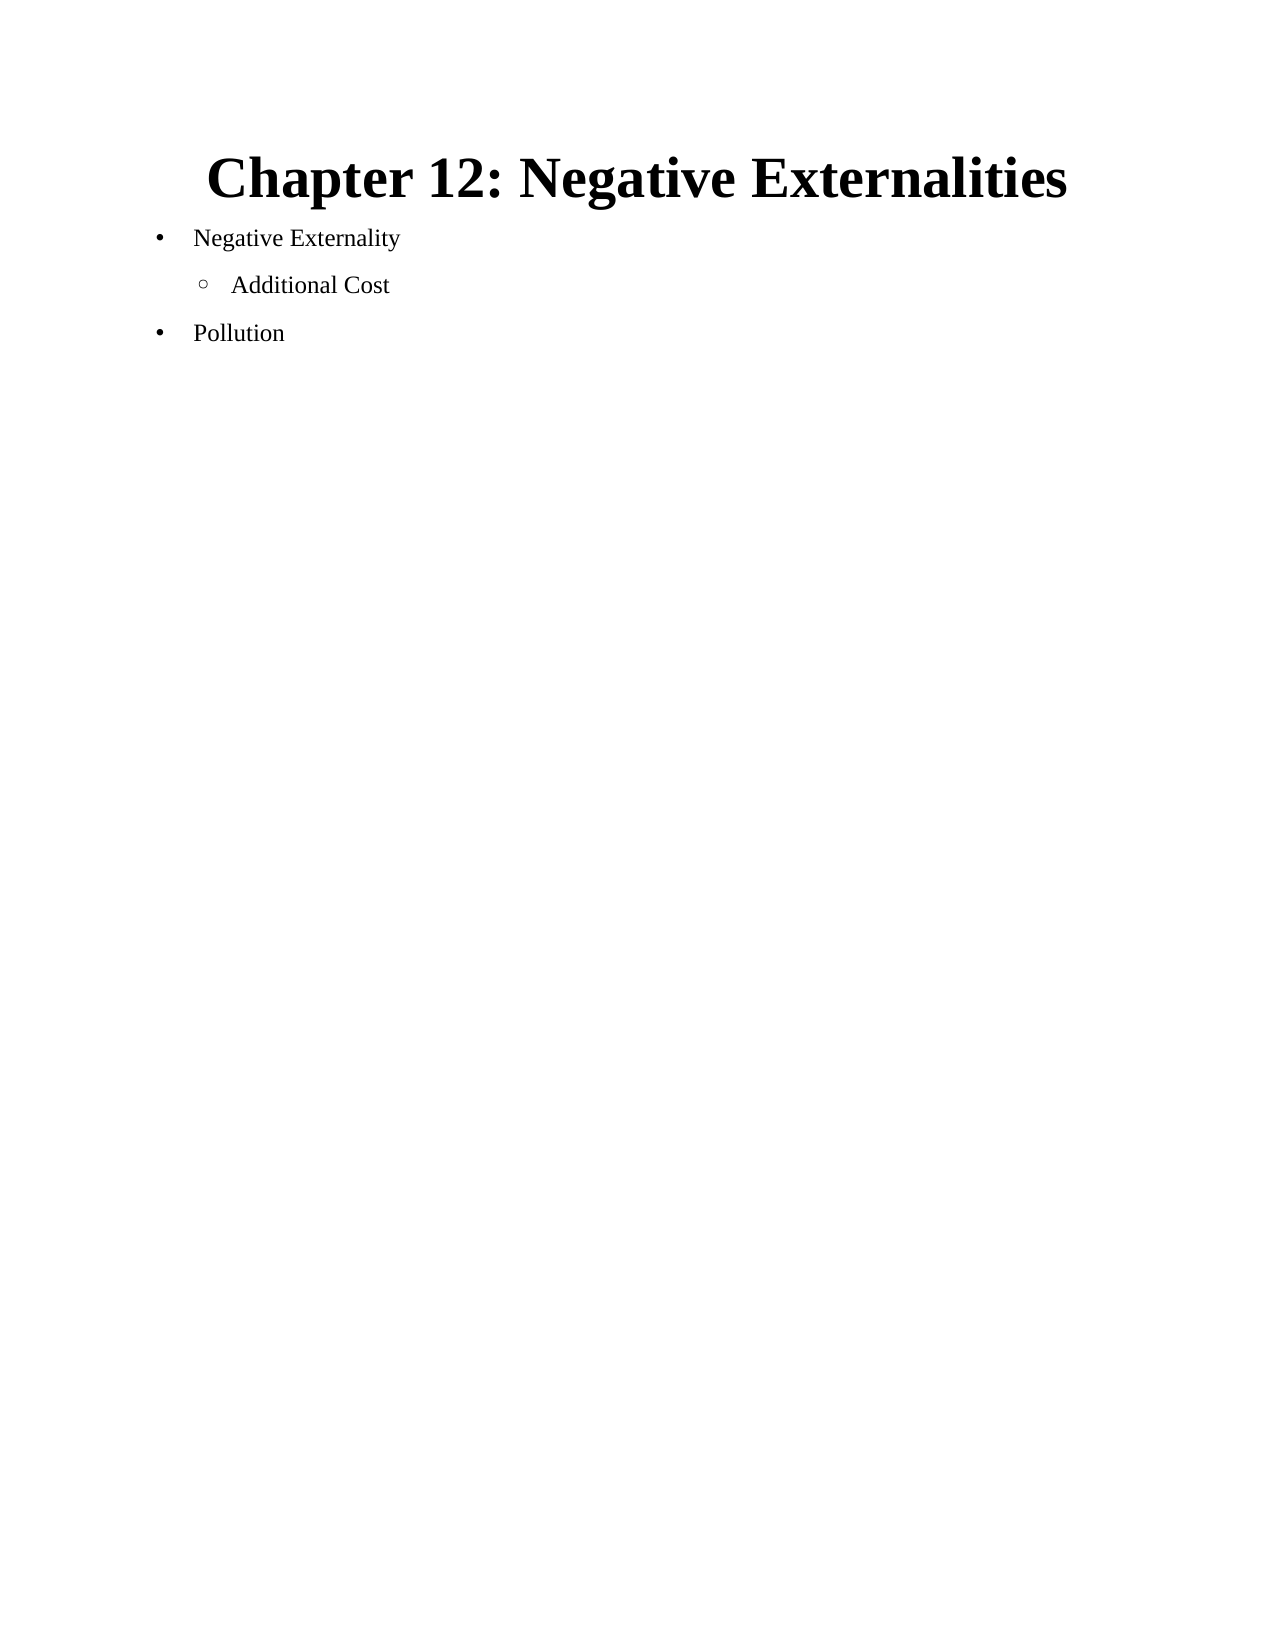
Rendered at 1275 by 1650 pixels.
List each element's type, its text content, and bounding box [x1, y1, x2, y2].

list Negative Externality [156, 223, 1157, 251]
list Pollution [156, 318, 1157, 347]
title Chapter 12: Negative Externalities [118, 143, 1157, 210]
list Additional Cost [193, 270, 1157, 299]
